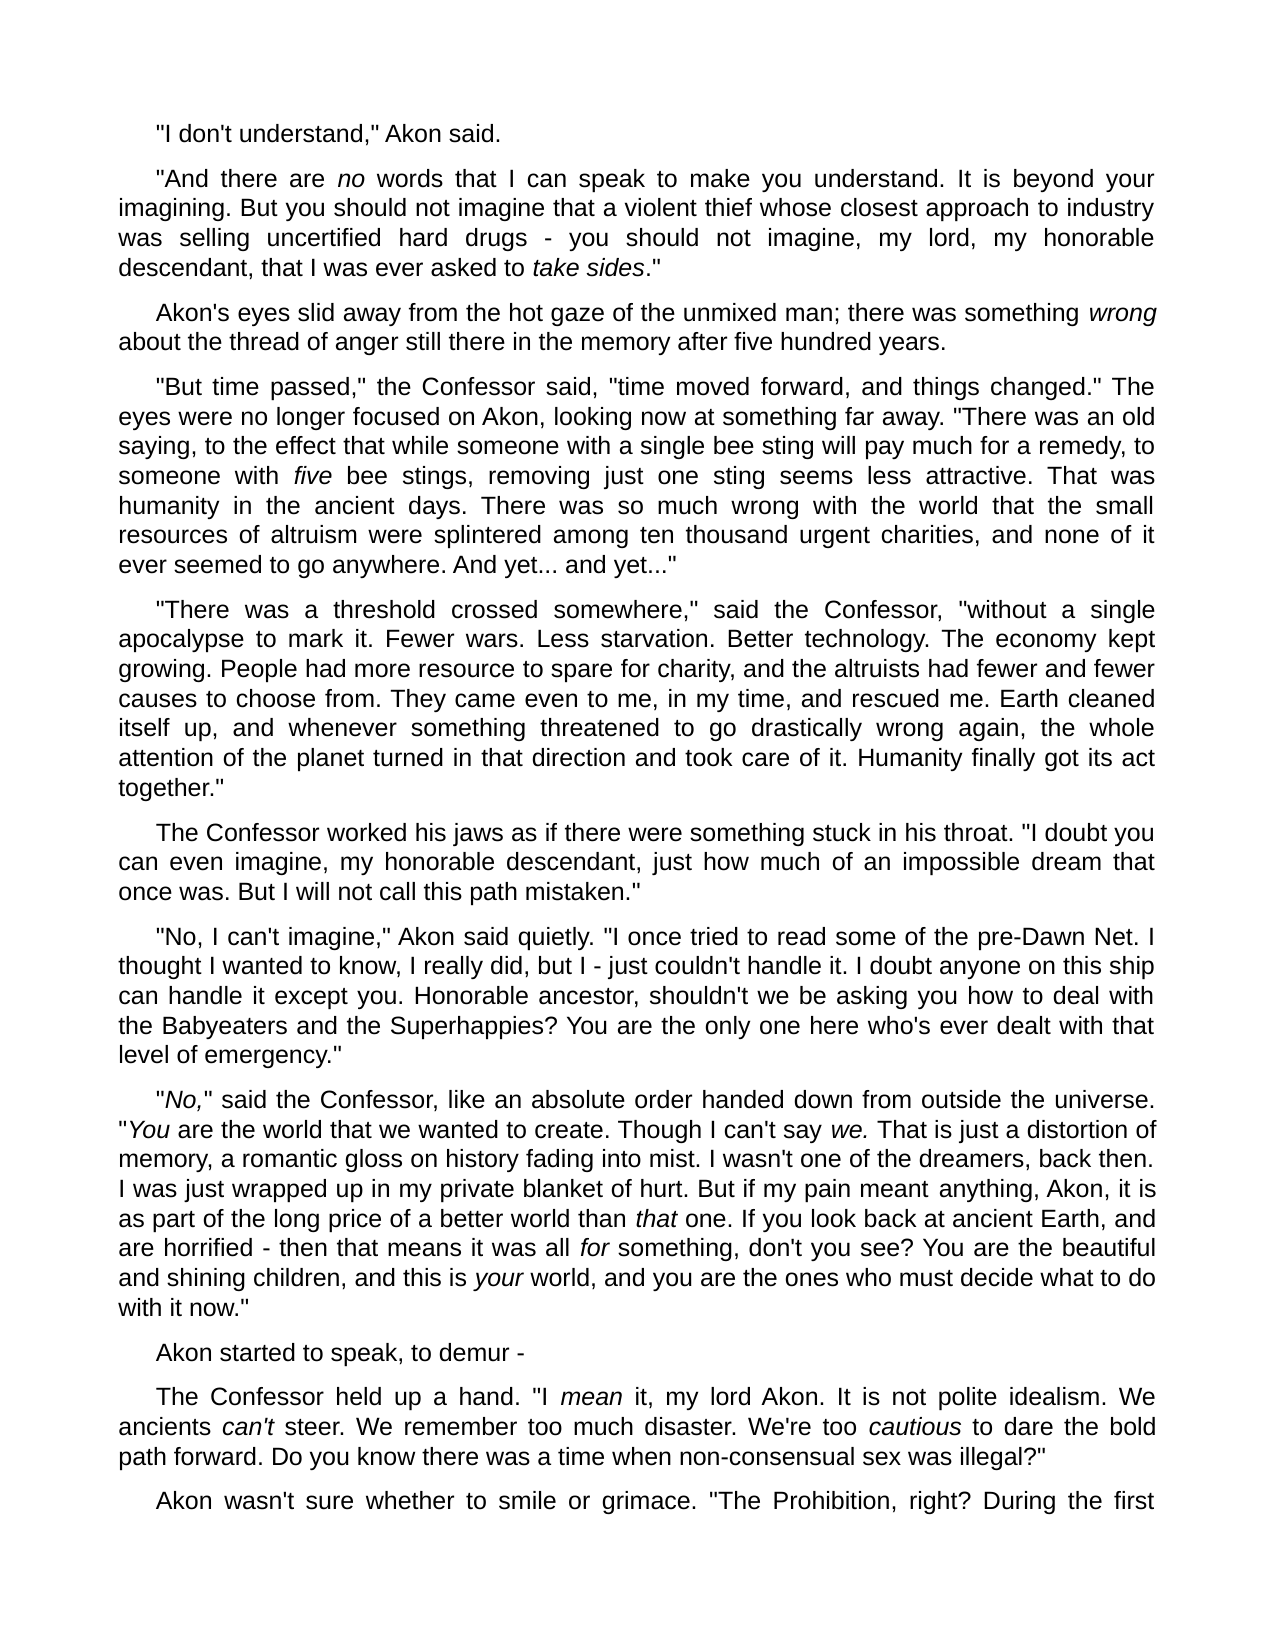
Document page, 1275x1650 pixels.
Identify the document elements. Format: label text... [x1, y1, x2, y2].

text Akon's eyes slid away from the hot gaze of the unmixed man; there was something wrong about the thread of anger still there in the memory after five hundred years. [118, 297, 1157, 356]
text "No, I can't imagine," Akon said quietly. "I once tried to read some of the pre-Dawn Net. I thought I wanted to know, I really did, but I - just couldn't handle it. I doubt anyone on this ship can handle it except you. Honorable ancestor, shouldn't we be asking you how to deal with the Babyeaters and the Superhappies? You are the only one here who's ever dealt with that level of emergency." [118, 921, 1157, 1069]
text The Confessor worked his jaws as if there were something stuck in his throat. "I doubt you can even imagine, my honorable descendant, just how much of an impossible dream that once was. But I will not call this path mistaken." [118, 817, 1157, 906]
text Akon wasn't sure whether to smile or grimace. "The Prohibition, right? During the first [118, 1485, 1157, 1515]
text Akon started to speak, to demur - [118, 1337, 1157, 1366]
text "There was a threshold crossed somewhere," said the Confessor, "without a single apocalypse to mark it. Fewer wars. Less starvation. Better technology. The economy kept growing. People had more resource to spare for charity, and the altruists had fewer and fewer causes to choose from. They came even to me, in my time, and rescued me. Earth cleaned itself up, and whenever something threatened to go drastically wrong again, the whole attention of the planet turned in that direction and took care of it. Humanity finally got its act together." [118, 594, 1157, 802]
text "I don't understand," Akon said. [118, 118, 1157, 148]
text "No," said the Confessor, like an absolute order handed down from outside the universe. "You are the world that we wanted to create. Though I can't say we. That is just a distortion of memory, a romantic gloss on history fading into mist. I wasn't one of the dreamers, back then. I was just wrapped up in my private blanket of hurt. But if my pain meant anything, Akon, it is as part of the long price of a better world than that one. If you look back at ancient Earth, and are horrified - then that means it was all for something, don't you see? You are the beautiful and shining children, and this is your world, and you are the ones who must decide what to do with it now." [118, 1084, 1157, 1322]
text "And there are no words that I can speak to make you understand. It is beyond your imagining. But you should not imagine that a violent thief whose closest approach to industry was selling uncertified hard drugs - you should not imagine, my lord, my honorable descendant, that I was ever asked to take sides." [118, 163, 1157, 282]
text The Confessor held up a hand. "I mean it, my lord Akon. It is not polite idealism. We ancients can't steer. We remember too much disaster. We're too cautious to dare the bold path forward. Do you know there was a time when non-consensual sex was illegal?" [118, 1381, 1157, 1470]
text "But time passed," the Confessor said, "time moved forward, and things changed." The eyes were no longer focused on Akon, looking now at something far away. "There was an old saying, to the effect that while someone with a single bee sting will pay much for a remedy, to someone with five bee stings, removing just one sting seems less attractive. That was humanity in the ancient days. There was so much wrong with the world that the small resources of altruism were splintered among ten thousand urgent charities, and none of it ever seemed to go anywhere. And yet... and yet..." [118, 371, 1157, 579]
